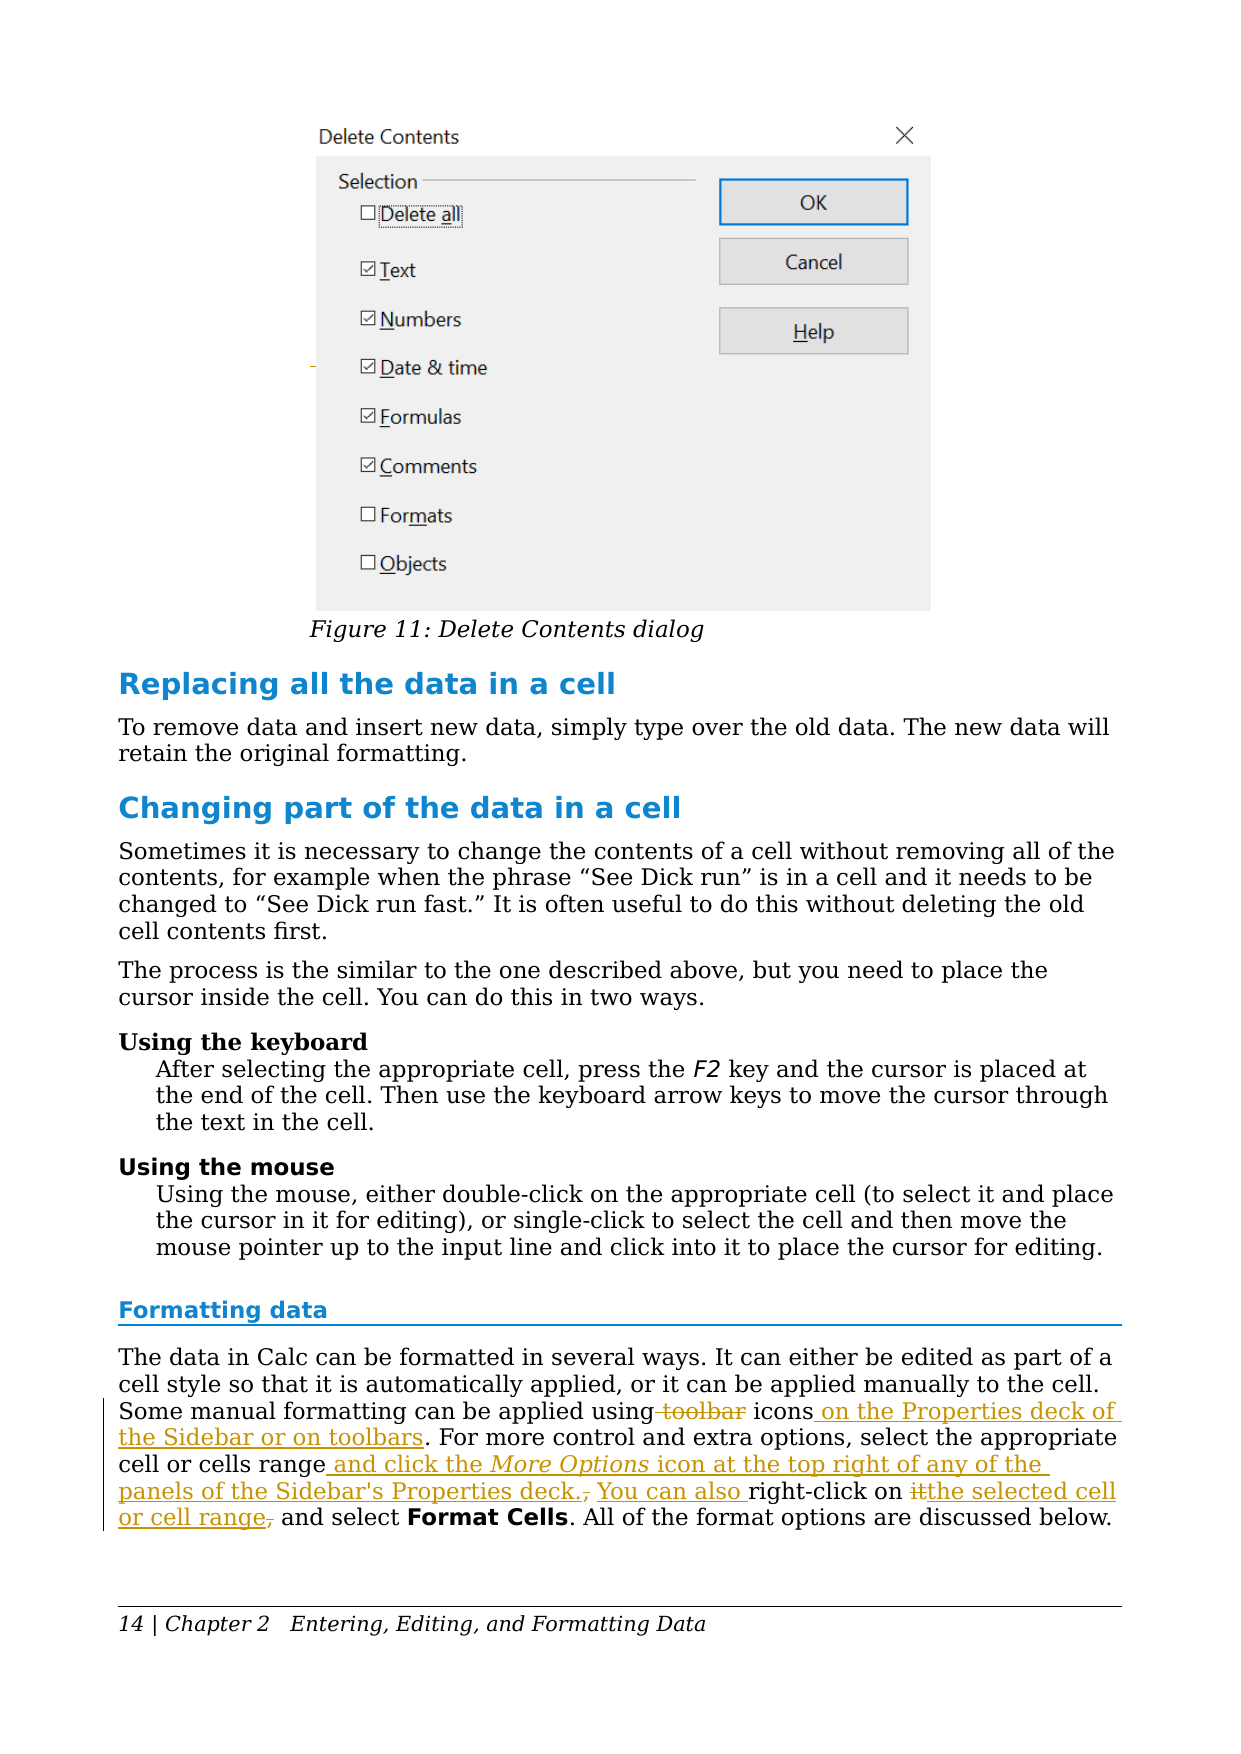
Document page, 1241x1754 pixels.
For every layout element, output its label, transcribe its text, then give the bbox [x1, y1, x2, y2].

text Using the mouse, either double-click on the appropriate cell (to select it and place the cursor in it for editing), or single-click to select the cell and then move the mouse pointer up to the input line and click into it to place the cursor for editing. [156, 1181, 1122, 1261]
subtitle Replacing all the data in a cell [118, 668, 1122, 702]
picture [316, 118, 931, 611]
text Figure 11: Delete Contents dialog [309, 617, 931, 643]
subtitle Formatting data [118, 1297, 1122, 1324]
text Using the mouse [118, 1154, 1122, 1181]
text Sometimes it is necessary to change the contents of a cell without removing all of the contents, for example when the phrase “See Dick run” is in a cell and it needs to be changed to “See Dick run fast.” It is often useful to do this without deleting the old cell contents first. [118, 838, 1122, 944]
text Using the keyboard [118, 1029, 1122, 1056]
text To remove data and insert new data, simply type over the old data. The new data will retain the original formatting. [118, 714, 1122, 767]
subtitle Changing part of the data in a cell [118, 792, 1122, 826]
text The data in Calc can be formatted in several ways. It can either be edited as part of a cell style so that it is automatically applied, or it can be applied manually to the cell. Some manual formatting can be applied using icons on the Properties deck of the Sidebar or on toolbars. For more control and extra options, select the appropriate cell or cells range and click the More Options icon at the top right of any of the panels of the Sidebar's Properties deck. You can also right-click on the selected cell or cell range and select Format Cells. All of the format options are discussed below. [118, 1344, 1122, 1531]
text The process is the similar to the one described above, but you need to place the cursor inside the cell. You can do this in two ways. [118, 957, 1122, 1010]
text After selecting the appropriate cell, press the F2 key and the cursor is placed at the end of the cell. Then use the keyboard arrow keys to move the cursor through the text in the cell. [156, 1056, 1122, 1136]
